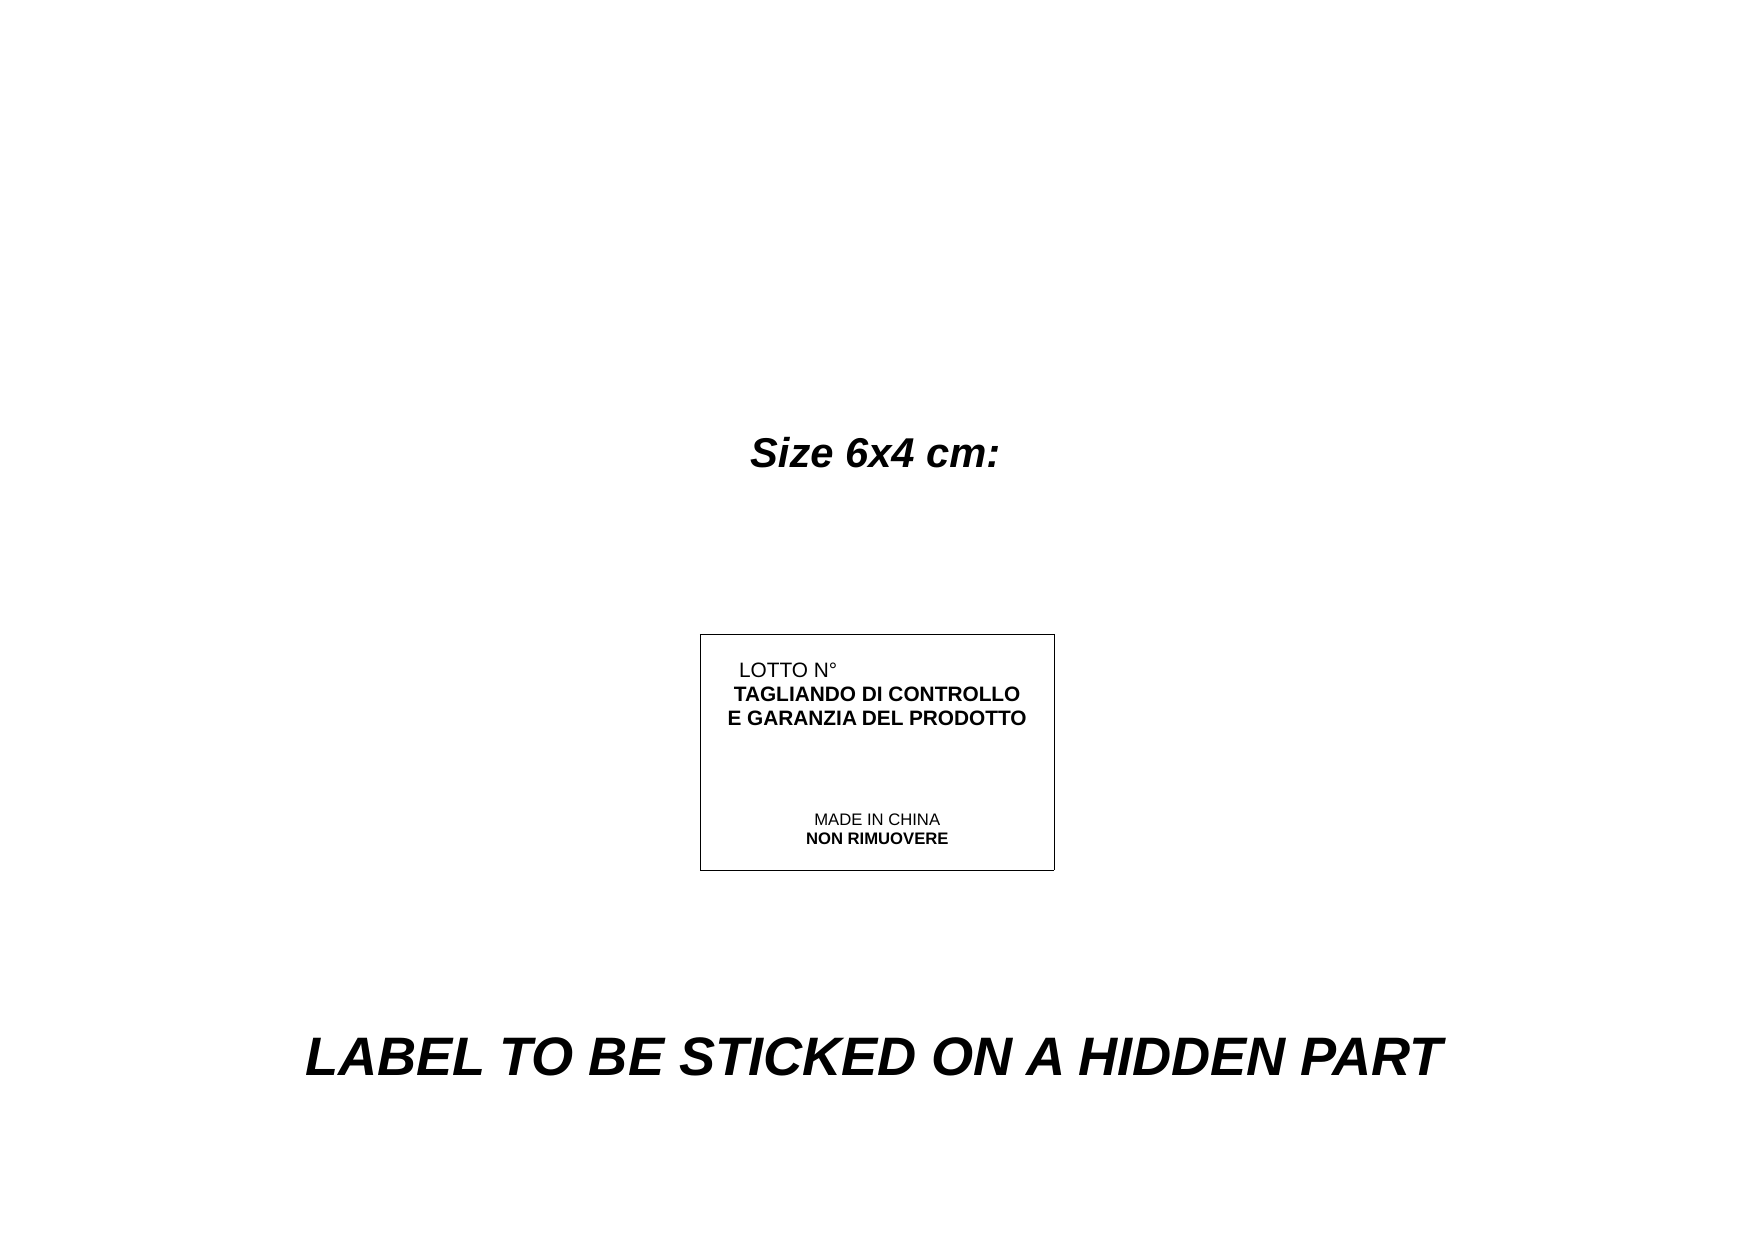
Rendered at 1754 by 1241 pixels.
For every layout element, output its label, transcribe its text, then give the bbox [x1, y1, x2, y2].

text LABEL TO BE STICKED ON A HIDDEN PART [118, 1025, 1636, 1087]
text </for> [118, 154, 1636, 177]
text MADE IN CHINA NON RIMUOVERE [701, 809, 1054, 848]
text TAGLIANDO DI CONTROLLO [701, 682, 1054, 706]
text Size 6x4 cm: [118, 429, 1636, 477]
text LOTTO N° <o.partner_ref> [701, 658, 1054, 682]
text <if test="data.get('label_3', True)"> [118, 225, 1636, 247]
text </if> [118, 189, 1636, 212]
text E GARANZIA DEL PRODOTTO [701, 706, 1054, 730]
